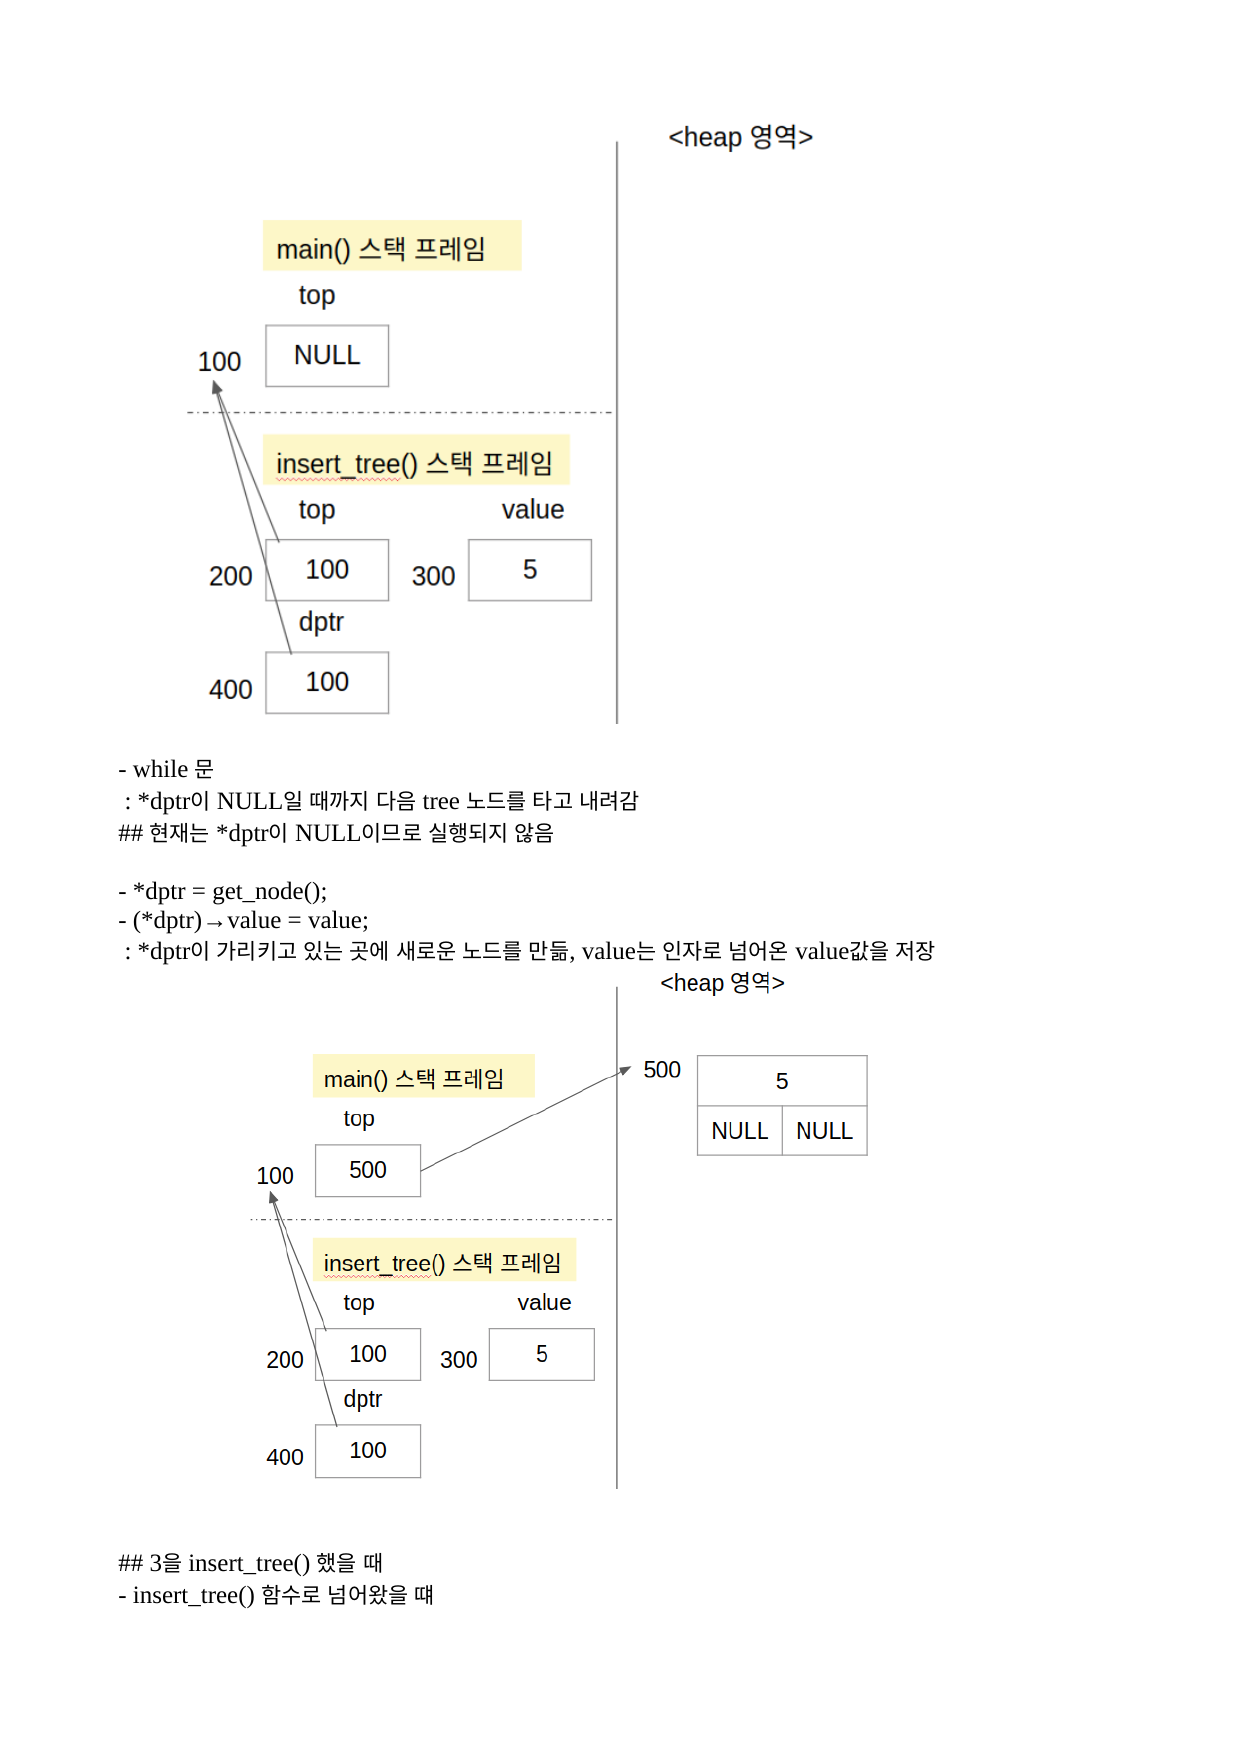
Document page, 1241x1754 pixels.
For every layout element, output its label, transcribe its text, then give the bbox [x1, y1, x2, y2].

text ## 3을 insert_tree() 했을 때 [118, 1546, 1122, 1578]
text : *dptr이 NULL일 때까지 다음 tree 노드를 타고 내려감 [118, 784, 1122, 816]
picture [186, 118, 1054, 724]
text - insert_tree() 함수로 넘어왔을 떄 [118, 1578, 1122, 1609]
text - while 문 [118, 752, 1122, 784]
text - (*dptr)→value = value; [118, 905, 1122, 934]
picture [250, 965, 990, 1489]
text ## 현재는 *dptr이 NULL이므로 실행되지 않음 [118, 816, 1122, 847]
text - *dptr = get_node(); [118, 876, 1122, 905]
text : *dptr이 가리키고 있는 곳에 새로운 노드를 만듦, value는 인자로 넘어온 value값을 저장 [118, 934, 1122, 965]
